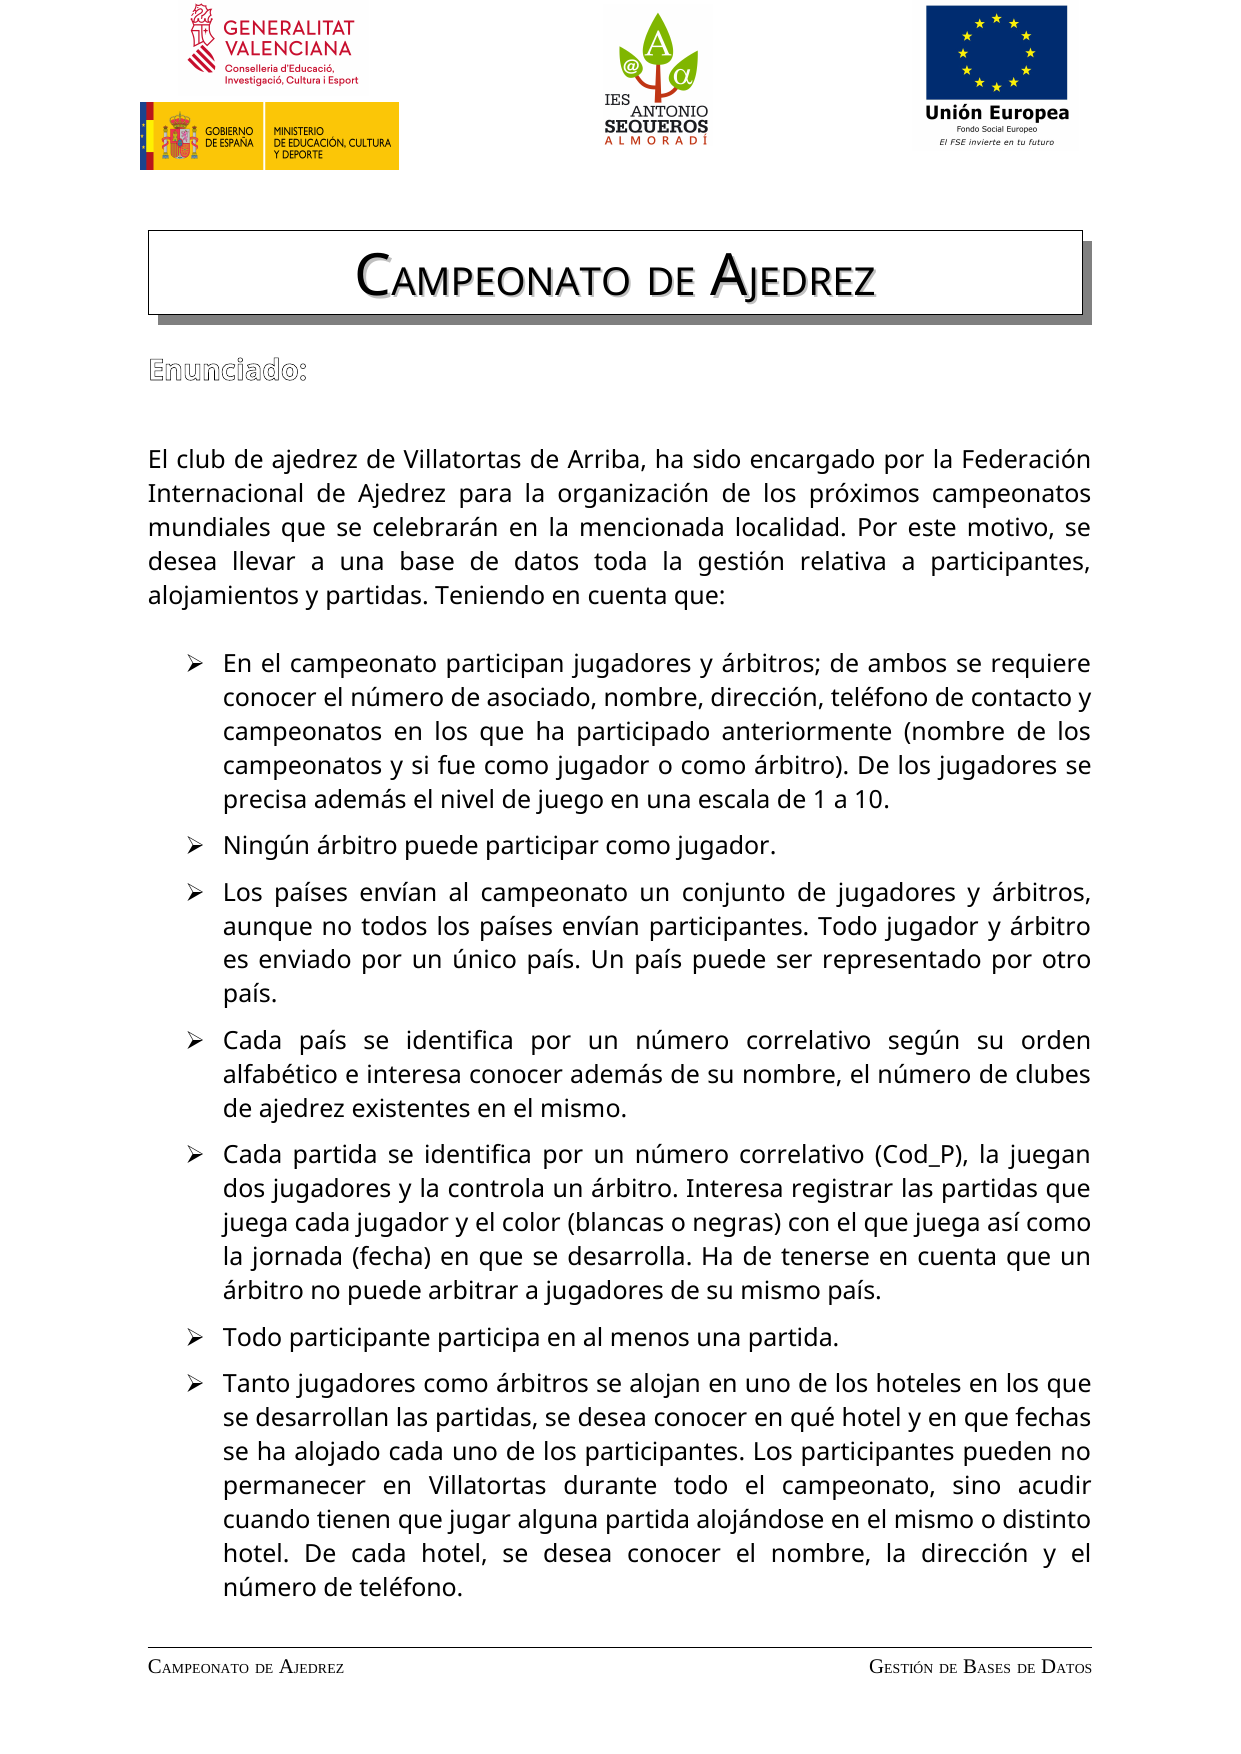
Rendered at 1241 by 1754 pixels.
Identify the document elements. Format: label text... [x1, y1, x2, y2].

picture [140, 102, 399, 170]
list Cada partida se identifica por un número correlativo (Cod_P), la juegan dos jugadores y la controla un árbitro. Interesa registrar las partidas que juega cada jugador y el color (blancas o negras) con el que juega así como la jornada (fecha) en que se desarrolla. Ha de tenerse en cuenta que un árbitro no puede arbitrar a jugadores de su mismo país. [185, 1137, 1092, 1307]
text El club de ajedrez de Villatortas de Arriba, ha sido encargado por la Federación Internacional de Ajedrez para la organización de los próximos campeonatos mundiales que se celebrarán en la mencionada localidad. Por este motivo, se desea llevar a una base de datos toda la gestión relativa a participantes, alojamientos y partidas. Teniendo en cuenta que: [148, 442, 1092, 612]
picture [911, 0, 1079, 151]
list En el campeonato participan jugadores y árbitros; de ambos se requiere conocer el número de asociado, nombre, dirección, teléfono de contacto y campeonatos en los que ha participado anteriormente (nombre de los campeonatos y si fue como jugador o como árbitro). De los jugadores se precisa además el nivel de juego en una escala de 1 a 10. [185, 646, 1092, 816]
list Ningún árbitro puede participar como jugador. [185, 828, 1092, 862]
text Enunciado: [148, 349, 1092, 388]
picture [177, 0, 369, 96]
list Tanto jugadores como árbitros se alojan en uno de los hoteles en los que se desarrollan las partidas, se desea conocer en qué hotel y en que fechas se ha alojado cada uno de los participantes. Los participantes pueden no permanecer en Villatortas durante todo el campeonato, sino acudir cuando tienen que jugar alguna partida alojándose en el mismo o distinto hotel. De cada hotel, se desea conocer el nombre, la dirección y el número de teléfono. [185, 1366, 1092, 1604]
list Cada país se identifica por un número correlativo según su orden alfabético e interesa conocer además de su nombre, el número de clubes de ajedrez existentes en el mismo. [185, 1023, 1092, 1125]
list Todo participante participa en al menos una partida. [185, 1319, 1092, 1353]
picture [602, 4, 713, 146]
list Los países envían al campeonato un conjunto de jugadores y árbitros, aunque no todos los países envían participantes. Todo jugador y árbitro es enviado por un único país. Un país puede ser representado por otro país. [185, 874, 1092, 1010]
title Campeonato de Ajedrez [149, 231, 1082, 314]
